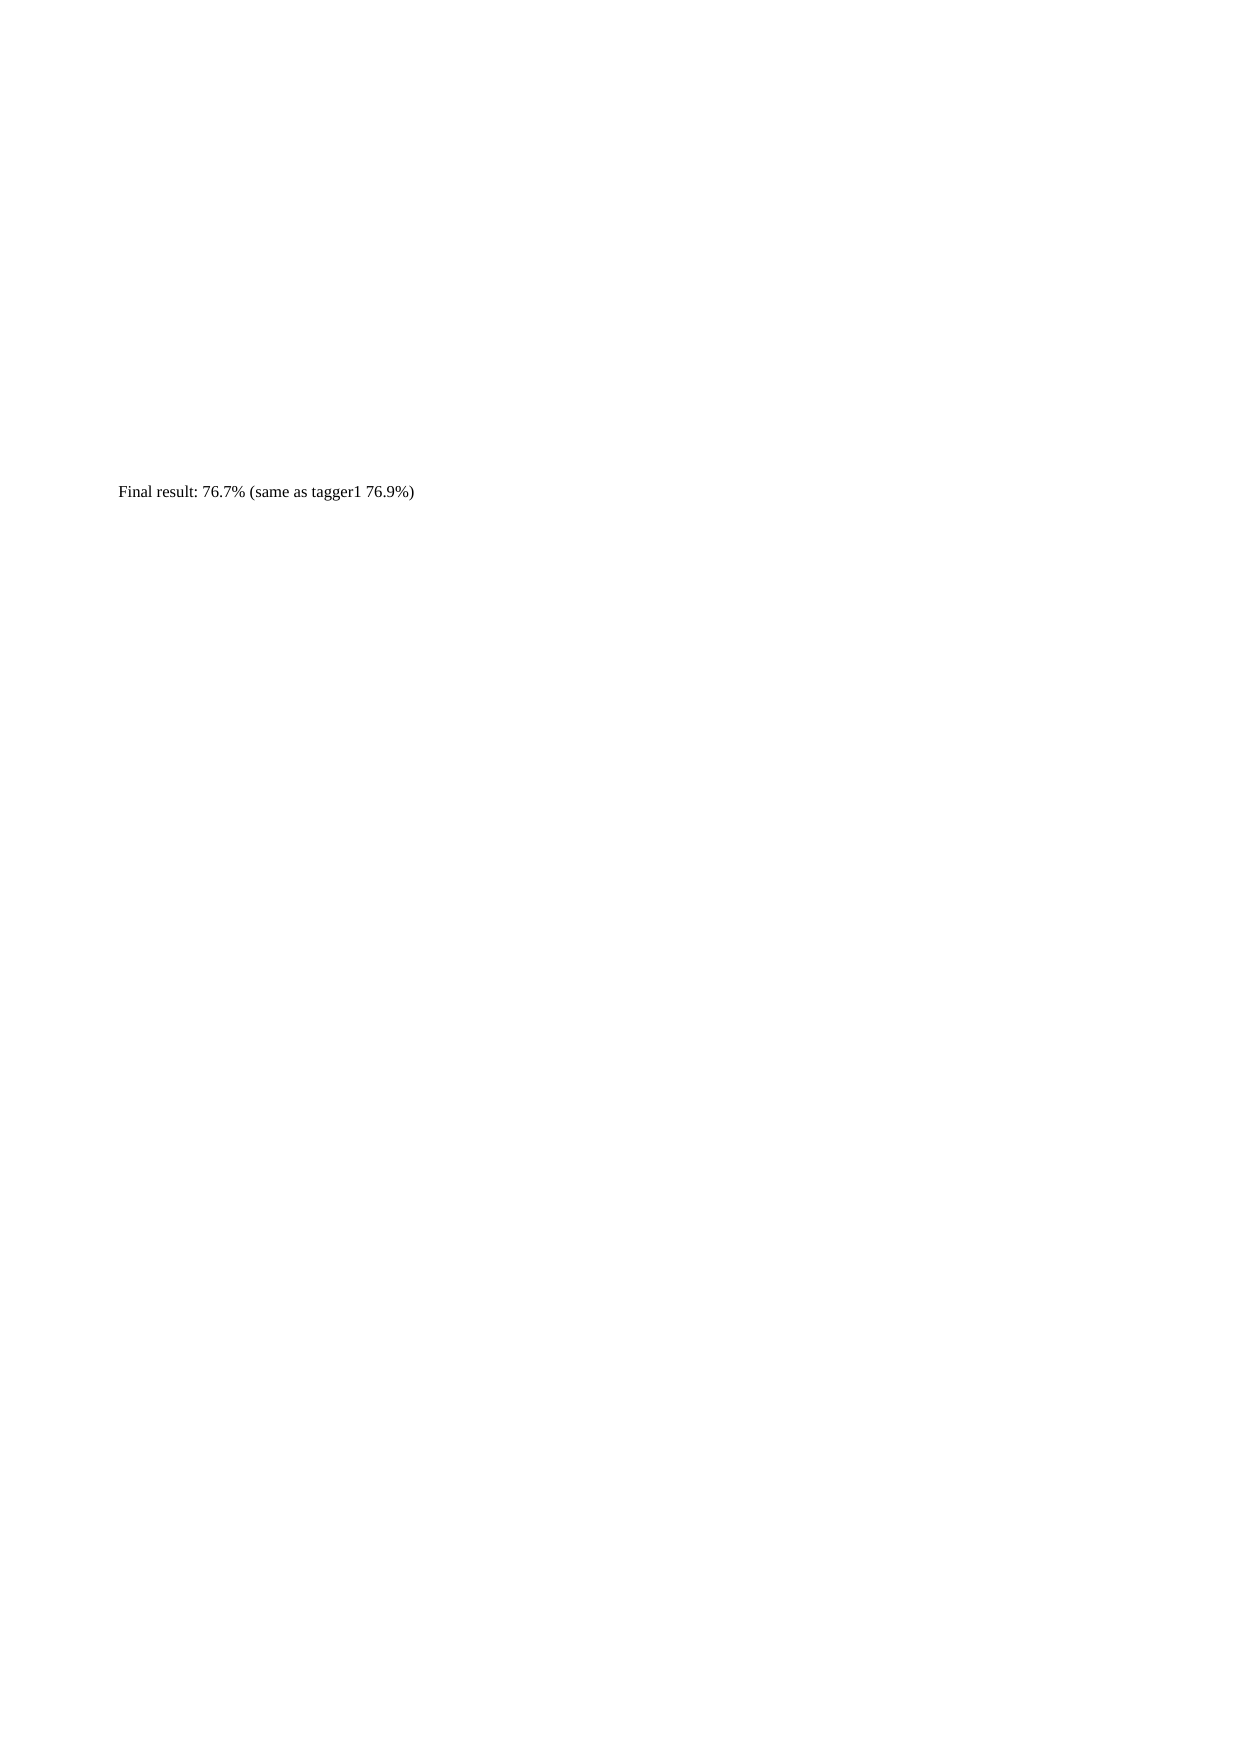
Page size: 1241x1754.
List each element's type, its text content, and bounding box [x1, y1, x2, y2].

text Final result: 76.7% (same as tagger1 76.9%) [118, 482, 1122, 501]
